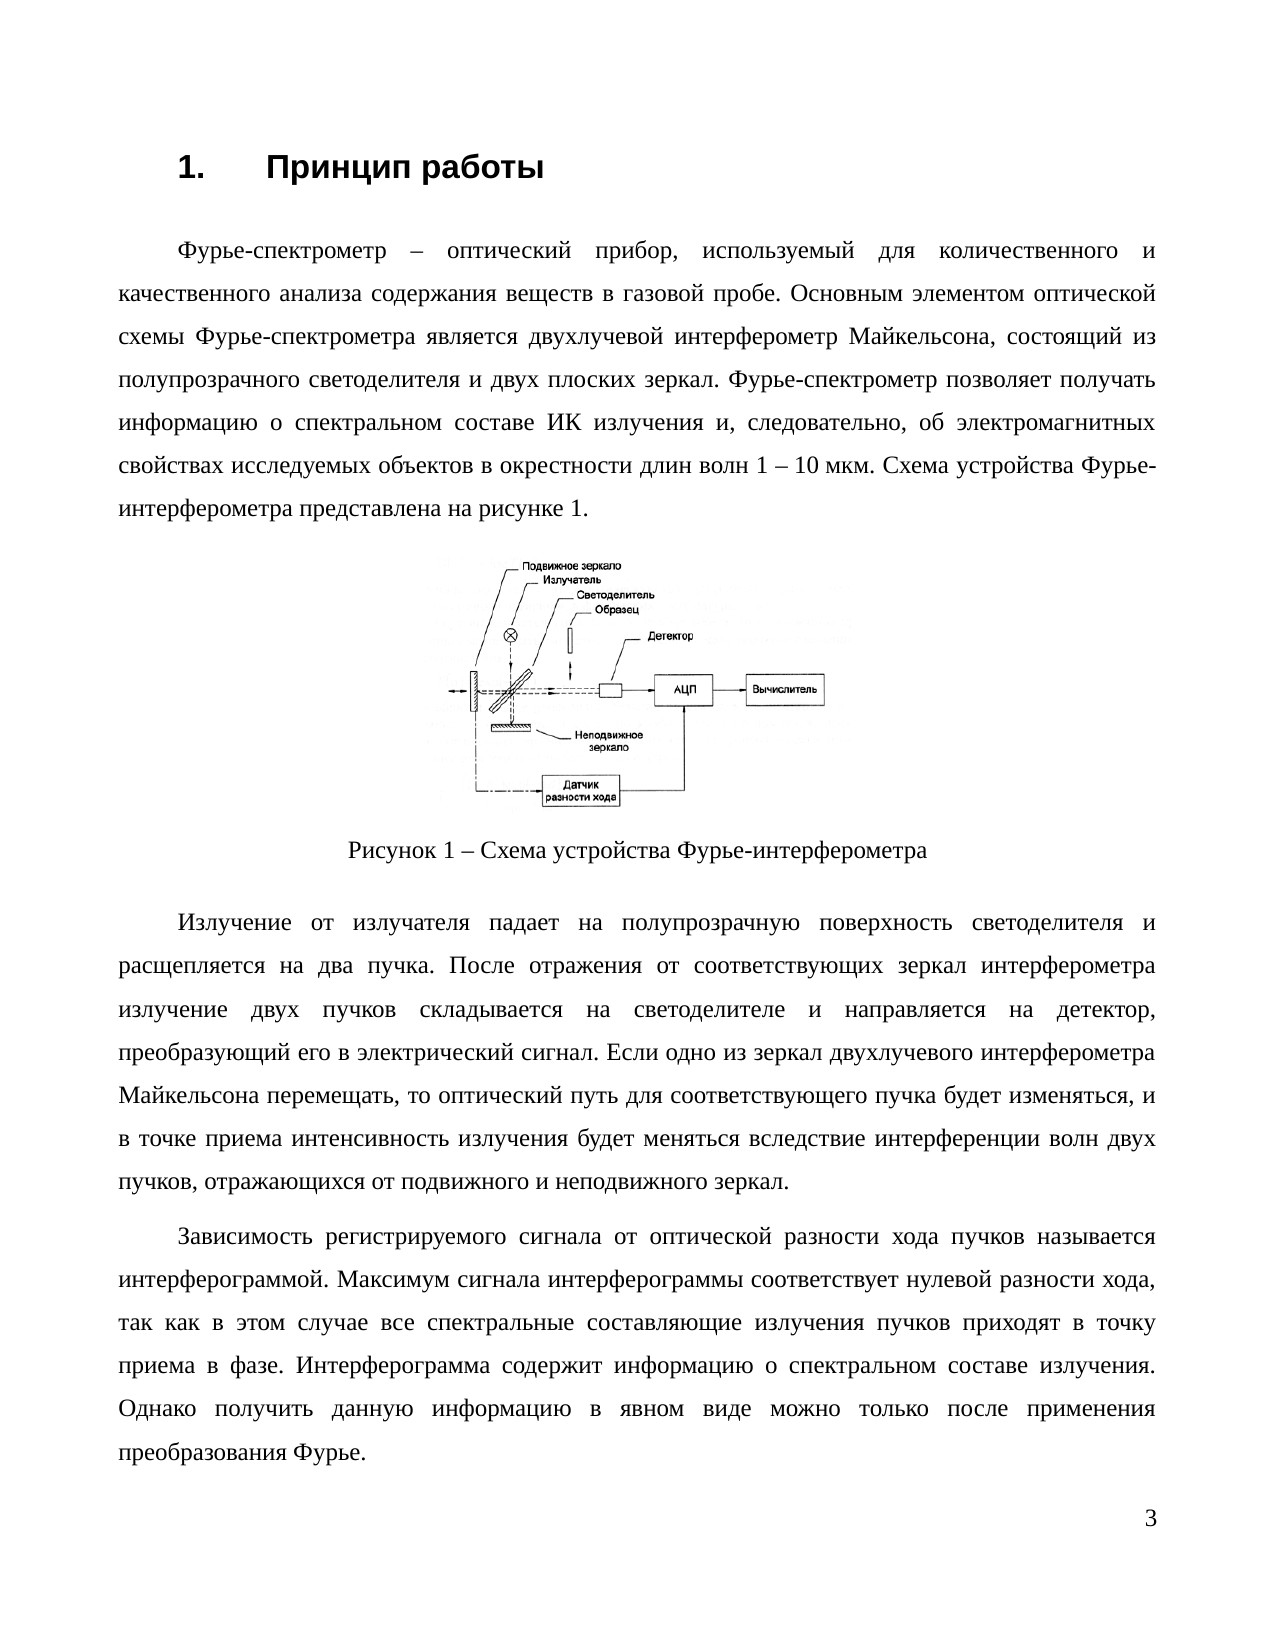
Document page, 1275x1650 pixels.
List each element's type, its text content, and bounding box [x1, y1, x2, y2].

text Зависимость регистрируемого сигнала от оптической разности хода пучков называется интерферограммой. Максимум сигнала интерферограммы соответствует нулевой разности хода, так как в этом случае все спектральные составляющие излучения пучков приходят в точку приема в фазе. Интерферограмма содержит информацию о спектральном составе излучения. Однако получить данную информацию в явном виде можно только после применения преобразования Фурье. [118, 1221, 1157, 1465]
text Фурье-спектрометр – оптический прибор, используемый для количественного и качественного анализа содержания веществ в газовой пробе. Основным элементом оптической схемы Фурье-спектрометра является двухлучевой интерферометр Майкельсона, состоящий из полупрозрачного светоделителя и двух плоских зеркал. Фурье-спектрометр позволяет получать информацию о спектральном составе ИК излучения и, следовательно, об электромагнитных свойствах исследуемых объектов в окрестности длин волн 1 – 10 мкм. Схема устройства Фурье-интерферометра представлена на рисунке 1. [118, 235, 1157, 522]
text Рисунок 1 – Схема устройства Фурье-интерферометра [118, 835, 1157, 863]
subtitle Принцип работы [118, 148, 1157, 186]
text Излучение от излучателя падает на полупрозрачную поверхность светоделителя и расщепляется на два пучка. После отражения от соответствующих зеркал интерферометра излучение двух пучков складывается на светоделителе и направляется на детектор, преобразующий его в электрический сигнал. Если одно из зеркал двухлучевого интерферометра Майкельсона перемещать, то оптический путь для соответствующего пучка будет изменяться, и в точке приема интенсивность излучения будет меняться вследствие интерференции волн двух пучков, отражающихся от подвижного и неподвижного зеркал. [118, 907, 1157, 1195]
picture [423, 548, 852, 821]
